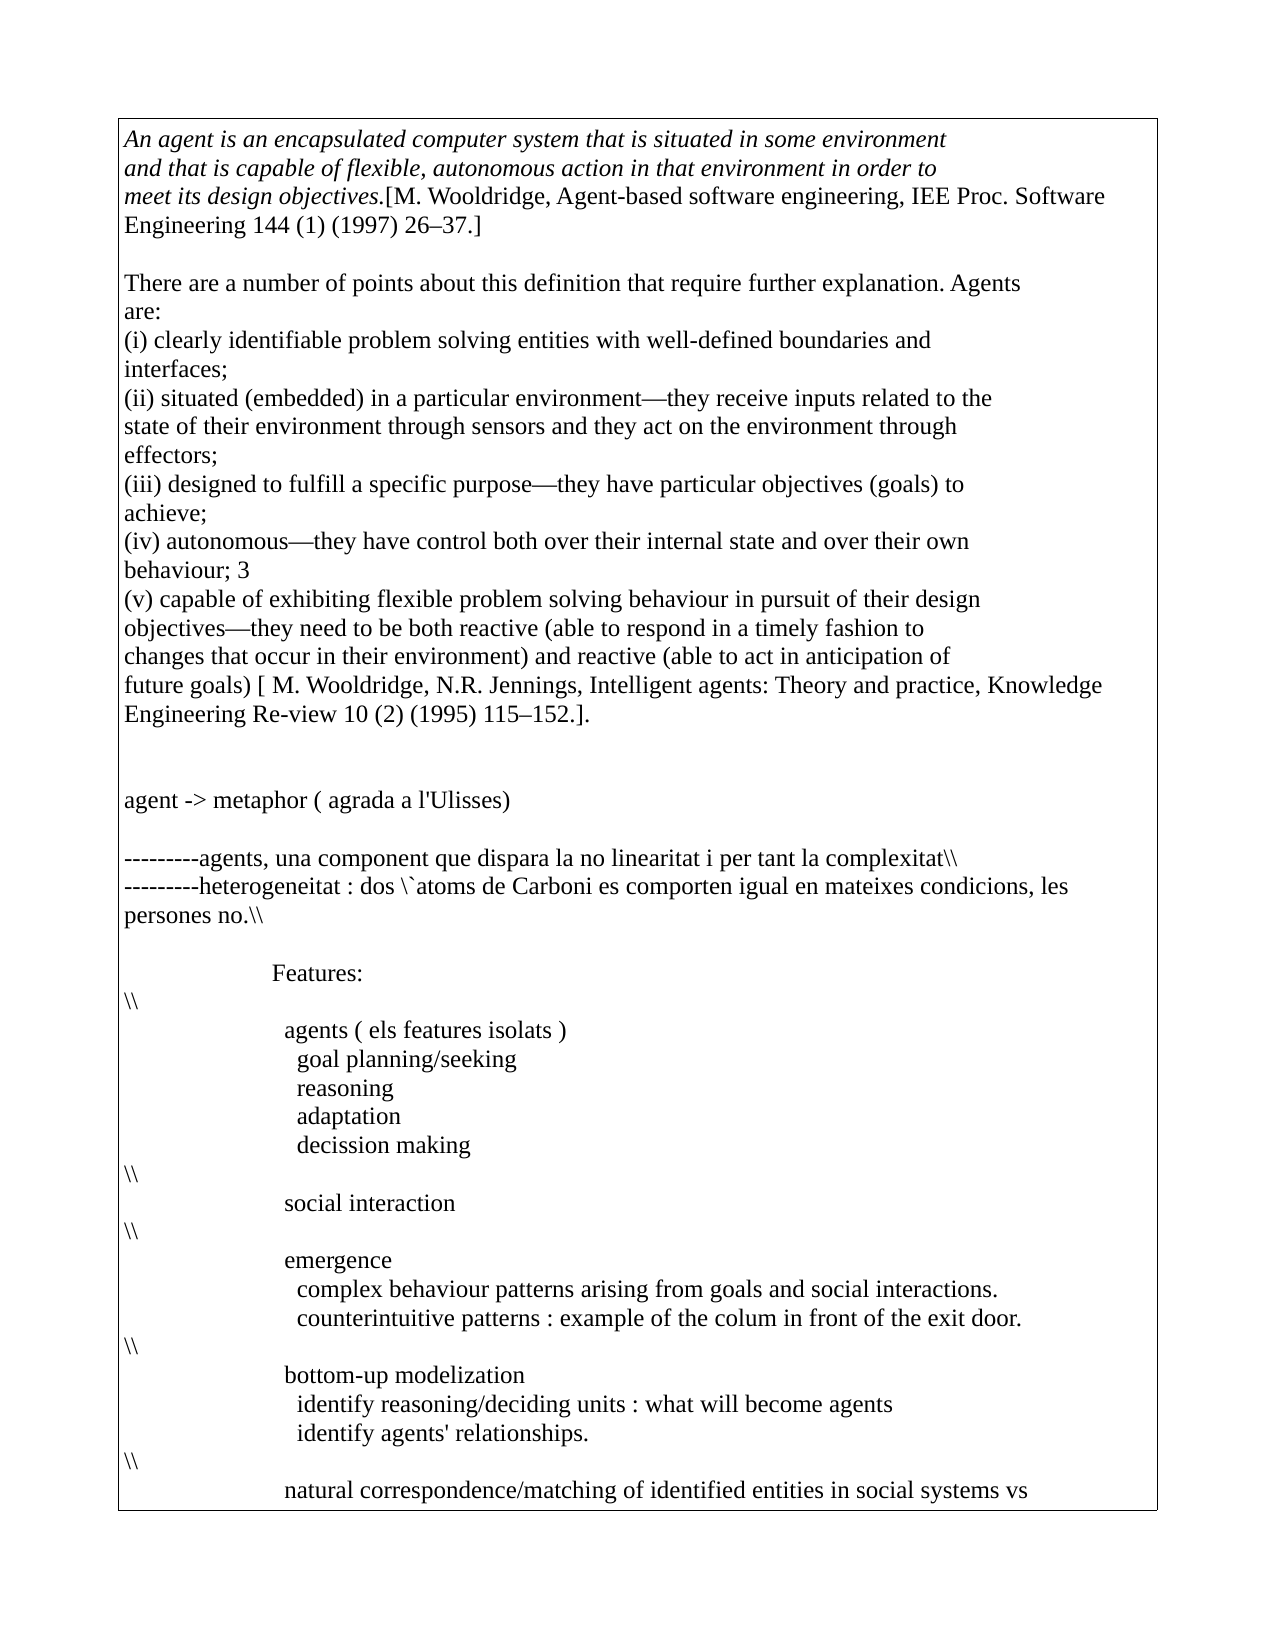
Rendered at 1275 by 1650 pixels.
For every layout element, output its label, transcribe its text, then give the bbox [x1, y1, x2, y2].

table_cell An agent is an encapsulated computer system that is situated in some environment and that is capable of flexible, autonomous action in that environment in order to meet its design objectives.[M. Wooldridge, Agent-based software engineering, IEE Proc. Software Engineering 144 (1) (1997) 26–37.] There are a number of points about this definition that require further explanation. Agents are: (i) clearly identifiable problem solving entities with well-defined boundaries and interfaces; (ii) situated (embedded) in a particular environment—they receive inputs related to the state of their environment through sensors and they act on the environment through effectors; (iii) designed to fulfill a specific purpose—they have particular objectives (goals) to achieve; (iv) autonomous—they have control both over their internal state and over their own behaviour; 3 (v) capable of exhibiting flexible problem solving behaviour in pursuit of their design objectives—they need to be both reactive (able to respond in a timely fashion to changes that occur in their environment) and reactive (able to act in anticipation of future goals) [ M. Wooldridge, N.R. Jennings, Intelligent agents: Theory and practice, Knowledge Engineering Re-view 10 (2) (1995) 115–152.]. agent -> metaphor ( agrada a l'Ulisses) ---------agents, una component que dispara la no linearitat i per tant la complexitat\\ ---------heterogeneitat : dos \`atoms de Carboni es comporten igual en mateixes condicions, les persones no.\\ Features: \\ agents ( els features isolats ) goal planning/seeking reasoning adaptation decission making \\ social interaction \\ emergence complex behaviour patterns arising from goals and social interactions. counterintuitive patterns : example of the colum in front of the exit door. \\ bottom-up modelization identify reasoning/deciding units : what will become agents identify agents' relationships. \\ natural correspondence/matching of identified entities in social systems vs [119, 119, 1157, 1510]
